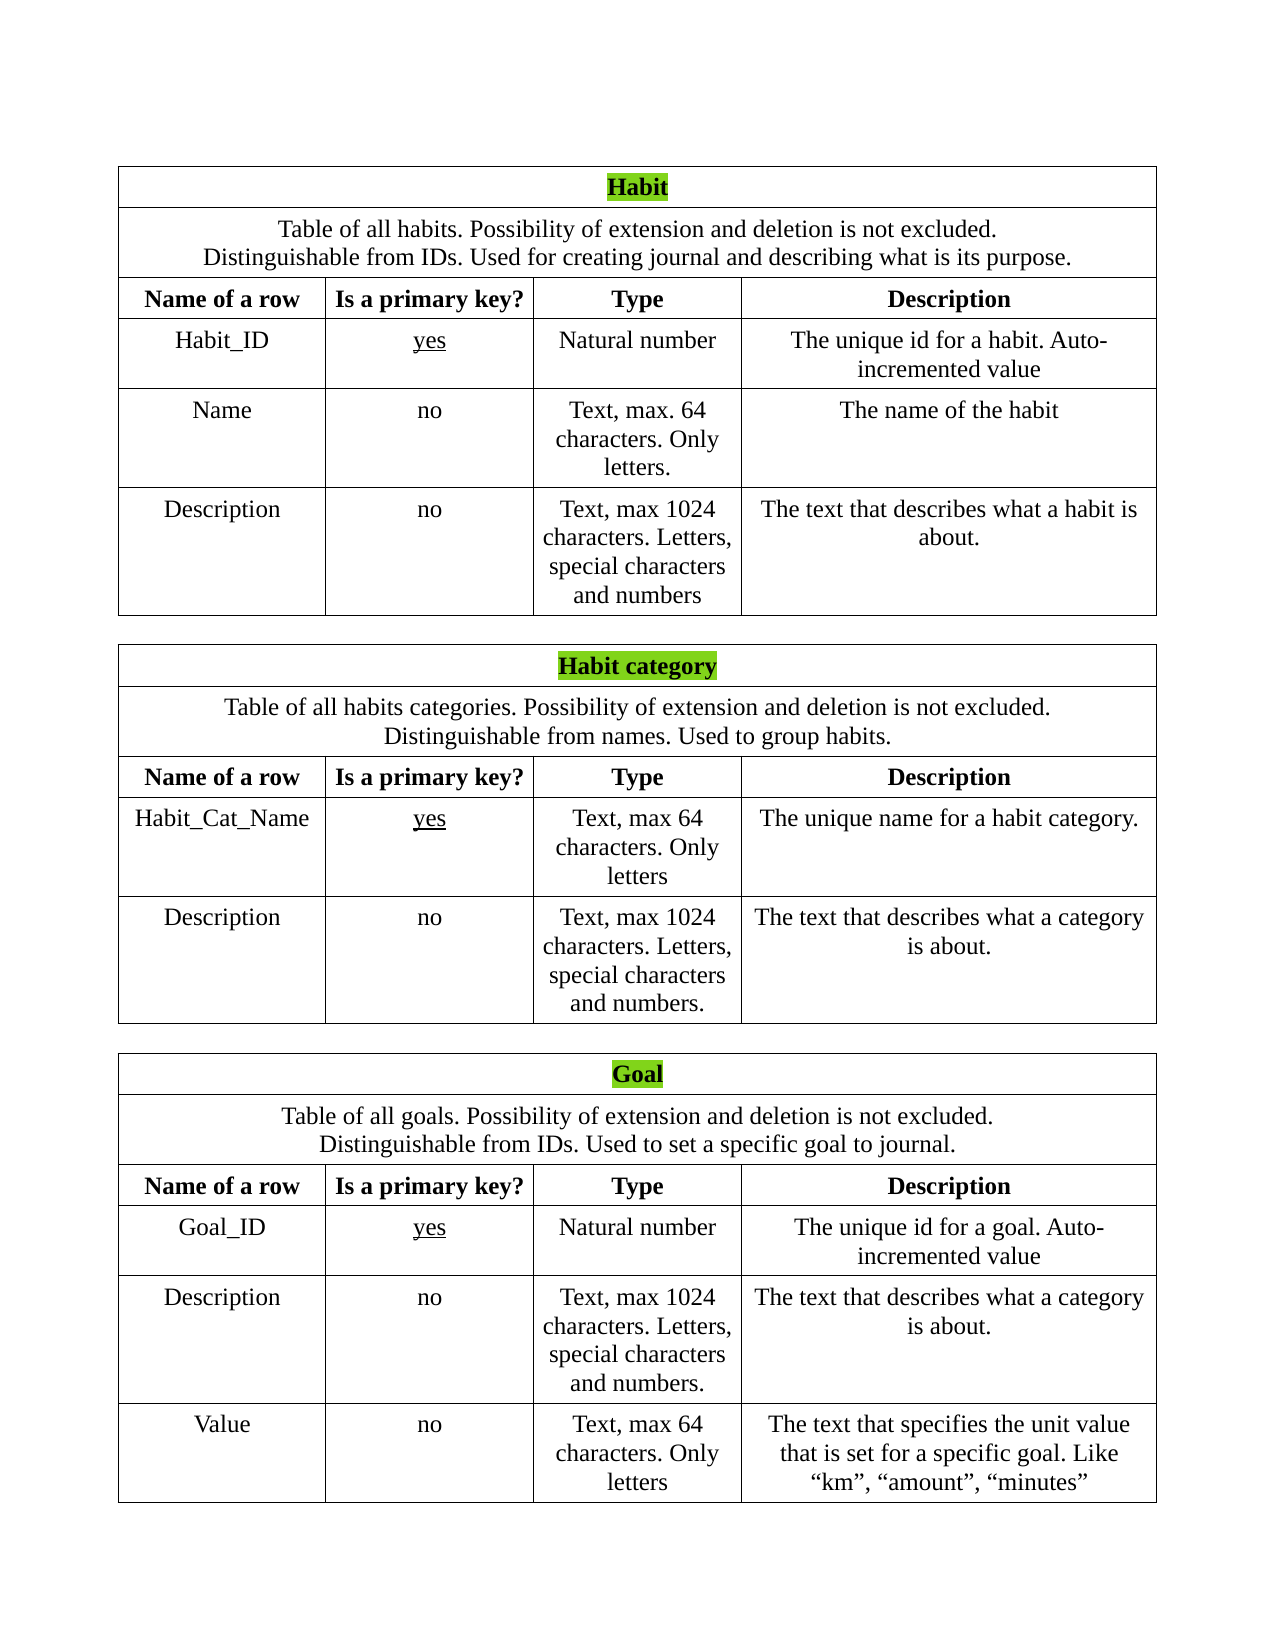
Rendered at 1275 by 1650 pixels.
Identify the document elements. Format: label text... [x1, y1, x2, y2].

table_cell Description [119, 897, 325, 1023]
table_cell Name of a row [119, 278, 325, 318]
table_cell Type [534, 1165, 741, 1205]
table_cell The unique id for a habit. Auto-incremented value [742, 319, 1156, 388]
table_cell The unique id for a goal. Auto-incremented value [742, 1206, 1156, 1275]
table_header Habit category [119, 645, 1156, 686]
table_cell The text that specifies the unit value that is set for a specific goal. Like “km”, “amount”, “minutes” [742, 1404, 1156, 1502]
table_cell The text that describes what a habit is about. [742, 488, 1156, 614]
table_cell The text that describes what a category is about. [742, 897, 1156, 1023]
table_header Habit [119, 167, 1156, 207]
table_cell no [326, 488, 533, 614]
table_cell Habit_Cat_Name [119, 798, 325, 896]
table_cell The text that describes what a category is about. [742, 1276, 1156, 1403]
table_cell Text, max 1024 characters. Letters, special characters and numbers [534, 488, 741, 614]
table_cell The name of the habit [742, 389, 1156, 487]
table_cell Is a primary key? [326, 278, 533, 318]
table_cell yes [326, 319, 533, 388]
table_cell Table of all habits. Possibility of extension and deletion is not excluded. Distinguishable from IDs. Used for creating journal and describing what is its purpose. [119, 208, 1156, 277]
table_header Goal [119, 1054, 1156, 1094]
table_cell Type [534, 757, 741, 797]
table_cell Description [119, 1276, 325, 1403]
table_cell Natural number [534, 319, 741, 388]
table_cell no [326, 897, 533, 1023]
table_cell Natural number [534, 1206, 741, 1275]
table_cell Is a primary key? [326, 757, 533, 797]
table_cell Table of all habits categories. Possibility of extension and deletion is not excluded. Distinguishable from names. Used to group habits. [119, 687, 1156, 756]
table_cell Name of a row [119, 1165, 325, 1205]
table_cell Is a primary key? [326, 1165, 533, 1205]
table_cell Description [742, 1165, 1156, 1205]
table_cell The unique name for a habit category. [742, 798, 1156, 896]
table_cell Type [534, 278, 741, 318]
table_cell Description [742, 278, 1156, 318]
table_cell Text, max 64 characters. Only letters [534, 798, 741, 896]
table_cell Table of all goals. Possibility of extension and deletion is not excluded. Distinguishable from IDs. Used to set a specific goal to journal. [119, 1095, 1156, 1164]
table_cell Text, max 1024 characters. Letters, special characters and numbers. [534, 897, 741, 1023]
table_cell Description [119, 488, 325, 614]
table_cell Habit_ID [119, 319, 325, 388]
table_cell Text, max. 64 characters. Only letters. [534, 389, 741, 487]
table_cell Text, max 64 characters. Only letters [534, 1404, 741, 1502]
table_cell Name of a row [119, 757, 325, 797]
table_cell no [326, 389, 533, 487]
table_cell Text, max 1024 characters. Letters, special characters and numbers. [534, 1276, 741, 1403]
table_cell no [326, 1404, 533, 1502]
table_cell Goal_ID [119, 1206, 325, 1275]
table_cell Description [742, 757, 1156, 797]
table_cell yes [326, 1206, 533, 1275]
table_cell no [326, 1276, 533, 1403]
table_cell Name [119, 389, 325, 487]
table_cell yes [326, 798, 533, 896]
table_cell Value [119, 1404, 325, 1502]
